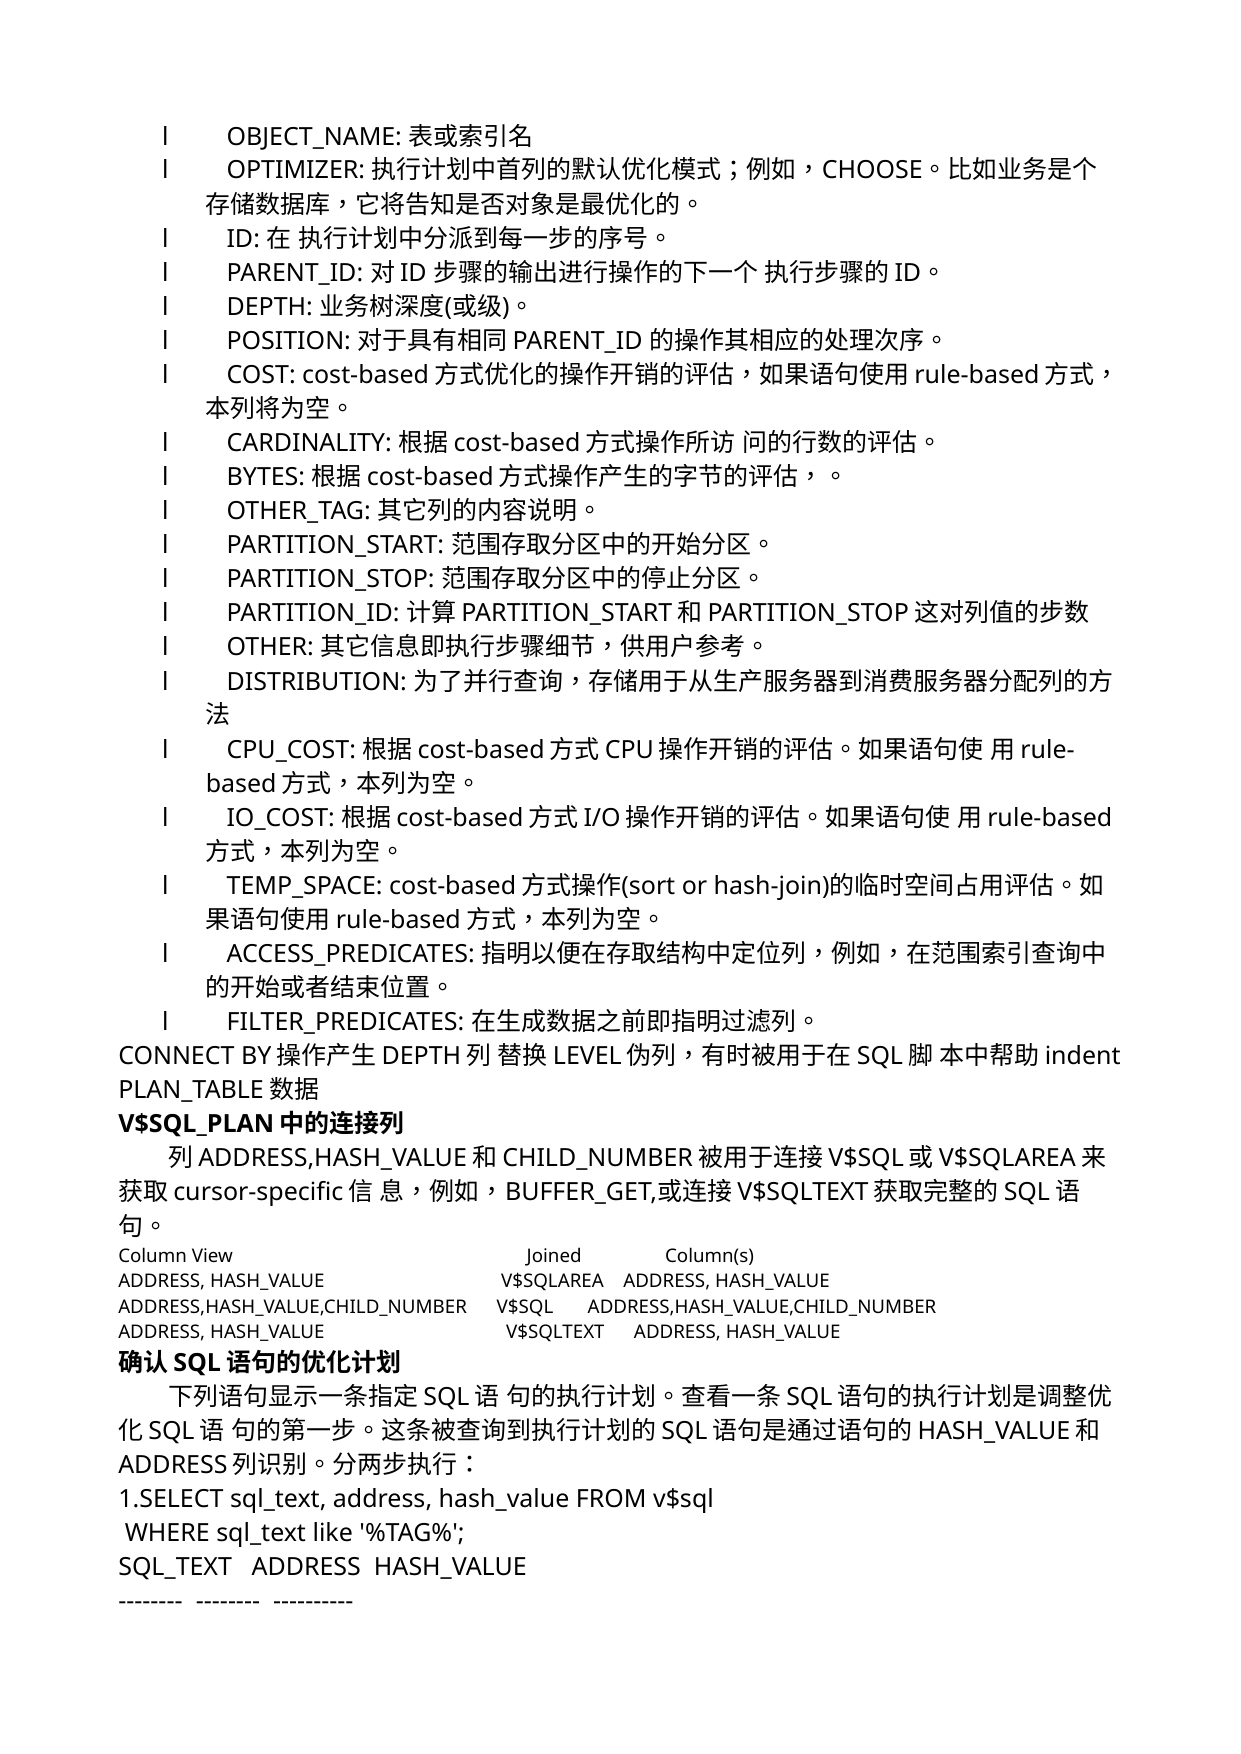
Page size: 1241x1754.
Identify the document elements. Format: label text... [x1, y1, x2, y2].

text l FILTER_PREDICATES: 在生成数据之前即指明过滤列。 [162, 1004, 1122, 1038]
text Column View Joined Column(s) [118, 1242, 1122, 1268]
text l ID: 在 执行计划中分派到每一步的序号。 [162, 220, 1122, 254]
text l OPTIMIZER: 执行计划中首列的默认优化模式；例如，CHOOSE。比如业务是个存储数据库，它将告知是否对象是最优化的。 [162, 152, 1122, 220]
text l CPU_COST: 根据cost-based方式CPU操作开销的评估。如果语句使 用rule-based方式，本列为空。 [162, 731, 1122, 799]
text l OBJECT_NAME: 表或索引名 [162, 118, 1122, 152]
text l IO_COST: 根据cost-based方式I/O操作开销的评估。如果语句使 用rule-based方式，本列为空。 [162, 799, 1122, 867]
text SQL_TEXT ADDRESS HASH_VALUE [118, 1549, 1122, 1583]
text 下列语句显示一条指定SQL语 句的执行计划。查看一条SQL语句的执行计划是调整优化SQL语 句的第一步。这条被查询到执行计划的SQL语句是通过语句的HASH_VALUE和ADDRESS列识别。分两步执行： [118, 1378, 1122, 1481]
text l PARTITION_STOP: 范围存取分区中的停止分区。 [162, 561, 1122, 595]
text WHERE sql_text like '%TAG%'; [118, 1514, 1122, 1549]
text l OTHER: 其它信息即执行步骤细节，供用户参考。 [162, 629, 1122, 663]
text ADDRESS, HASH_VALUE V$SQLTEXT ADDRESS, HASH_VALUE [118, 1319, 1122, 1344]
text l TEMP_SPACE: cost-based方式操作(sort or hash-join)的临时空间占用评估。如果语句使用rule-based方式，本列为空。 [162, 867, 1122, 936]
text CONNECT BY操作产生DEPTH列 替换LEVEL伪列，有时被用于在SQL脚 本中帮助indent PLAN_TABLE数据 [118, 1038, 1122, 1106]
text 列ADDRESS,HASH_VALUE和CHILD_NUMBER被用于连接V$SQL或V$SQLAREA来获取cursor-specific信 息，例如，BUFFER_GET,或连接V$SQLTEXT获取完整的SQL语句。 [118, 1140, 1122, 1242]
text l CARDINALITY: 根据cost-based方式操作所访 问的行数的评估。 [162, 425, 1122, 459]
text l PARENT_ID: 对ID 步骤的输出进行操作的下一个 执行步骤的ID。 [162, 254, 1122, 288]
text 1.SELECT sql_text, address, hash_value FROM v$sql [118, 1481, 1122, 1514]
text -------- -------- ---------- [118, 1583, 1122, 1617]
text l ACCESS_PREDICATES: 指明以便在存取结构中定位列，例如，在范围索引查询中的开始或者结束位置。 [162, 936, 1122, 1004]
text l OTHER_TAG: 其它列的内容说明。 [162, 493, 1122, 527]
text l PARTITION_ID: 计算PARTITION_START和PARTITION_STOP这对列值的步数 [162, 595, 1122, 629]
text l DISTRIBUTION: 为了并行查询，存储用于从生产服务器到消费服务器分配列的方法 [162, 663, 1122, 731]
text l BYTES: 根据cost-based方式操作产生的字节的评估，。 [162, 459, 1122, 493]
text 确认SQL语句的优化计划 [118, 1344, 1122, 1378]
text V$SQL_PLAN中的连接列 [118, 1106, 1122, 1140]
text l PARTITION_START: 范围存取分区中的开始分区。 [162, 527, 1122, 561]
text ADDRESS,HASH_VALUE,CHILD_NUMBER V$SQL ADDRESS,HASH_VALUE,CHILD_NUMBER [118, 1293, 1122, 1319]
text ADDRESS, HASH_VALUE V$SQLAREA ADDRESS, HASH_VALUE [118, 1268, 1122, 1293]
text l POSITION: 对于具有相同PARENT_ID 的操作其相应的处理次序。 [162, 322, 1122, 357]
text l COST: cost-based方式优化的操作开销的评估，如果语句使用rule-based方式，本列将为空。 [162, 357, 1122, 425]
text l DEPTH: 业务树深度(或级)。 [162, 288, 1122, 322]
